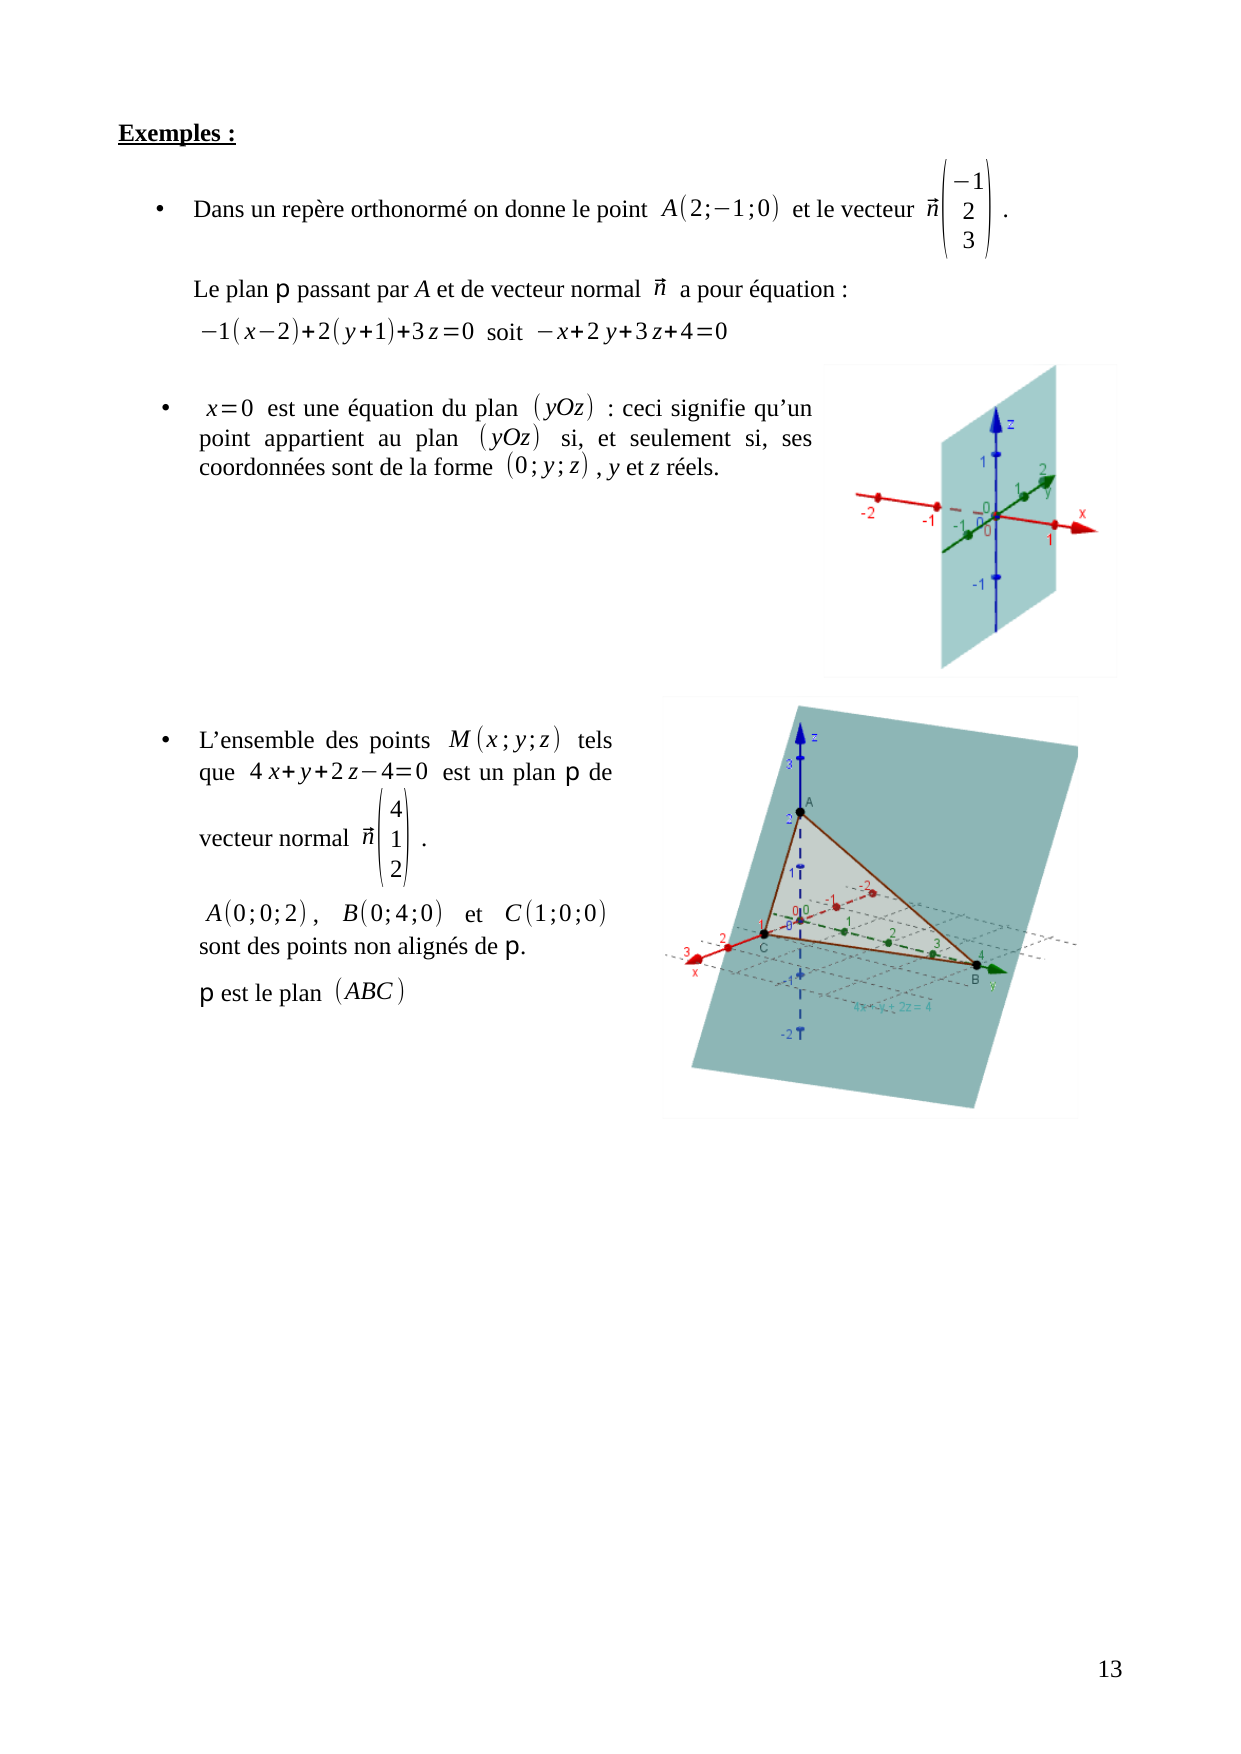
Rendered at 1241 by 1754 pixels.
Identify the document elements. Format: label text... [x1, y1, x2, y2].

table_header [618, 1119, 1123, 1131]
list Dans un repère orthonormé on donne le point et le vecteur . [156, 159, 1122, 258]
table_header [818, 359, 1123, 691]
list Le plan p passant par A et de vecteur normal a pour équation : [156, 271, 1122, 305]
table_header [618, 691, 1123, 1118]
list soit [156, 317, 1122, 346]
table_header L’ensemble des points tels que est un plan p de vecteur normal . , et sont des points non alignés de p. p est le plan [118, 691, 618, 1131]
picture [662, 696, 1079, 1119]
table_header est une équation du plan : ceci signifie qu’un point appartient au plan si, et seulement si, ses coordonnées sont de la forme , y et z réels. [118, 359, 818, 691]
text Exemples : [118, 118, 1122, 147]
picture [823, 364, 1118, 678]
